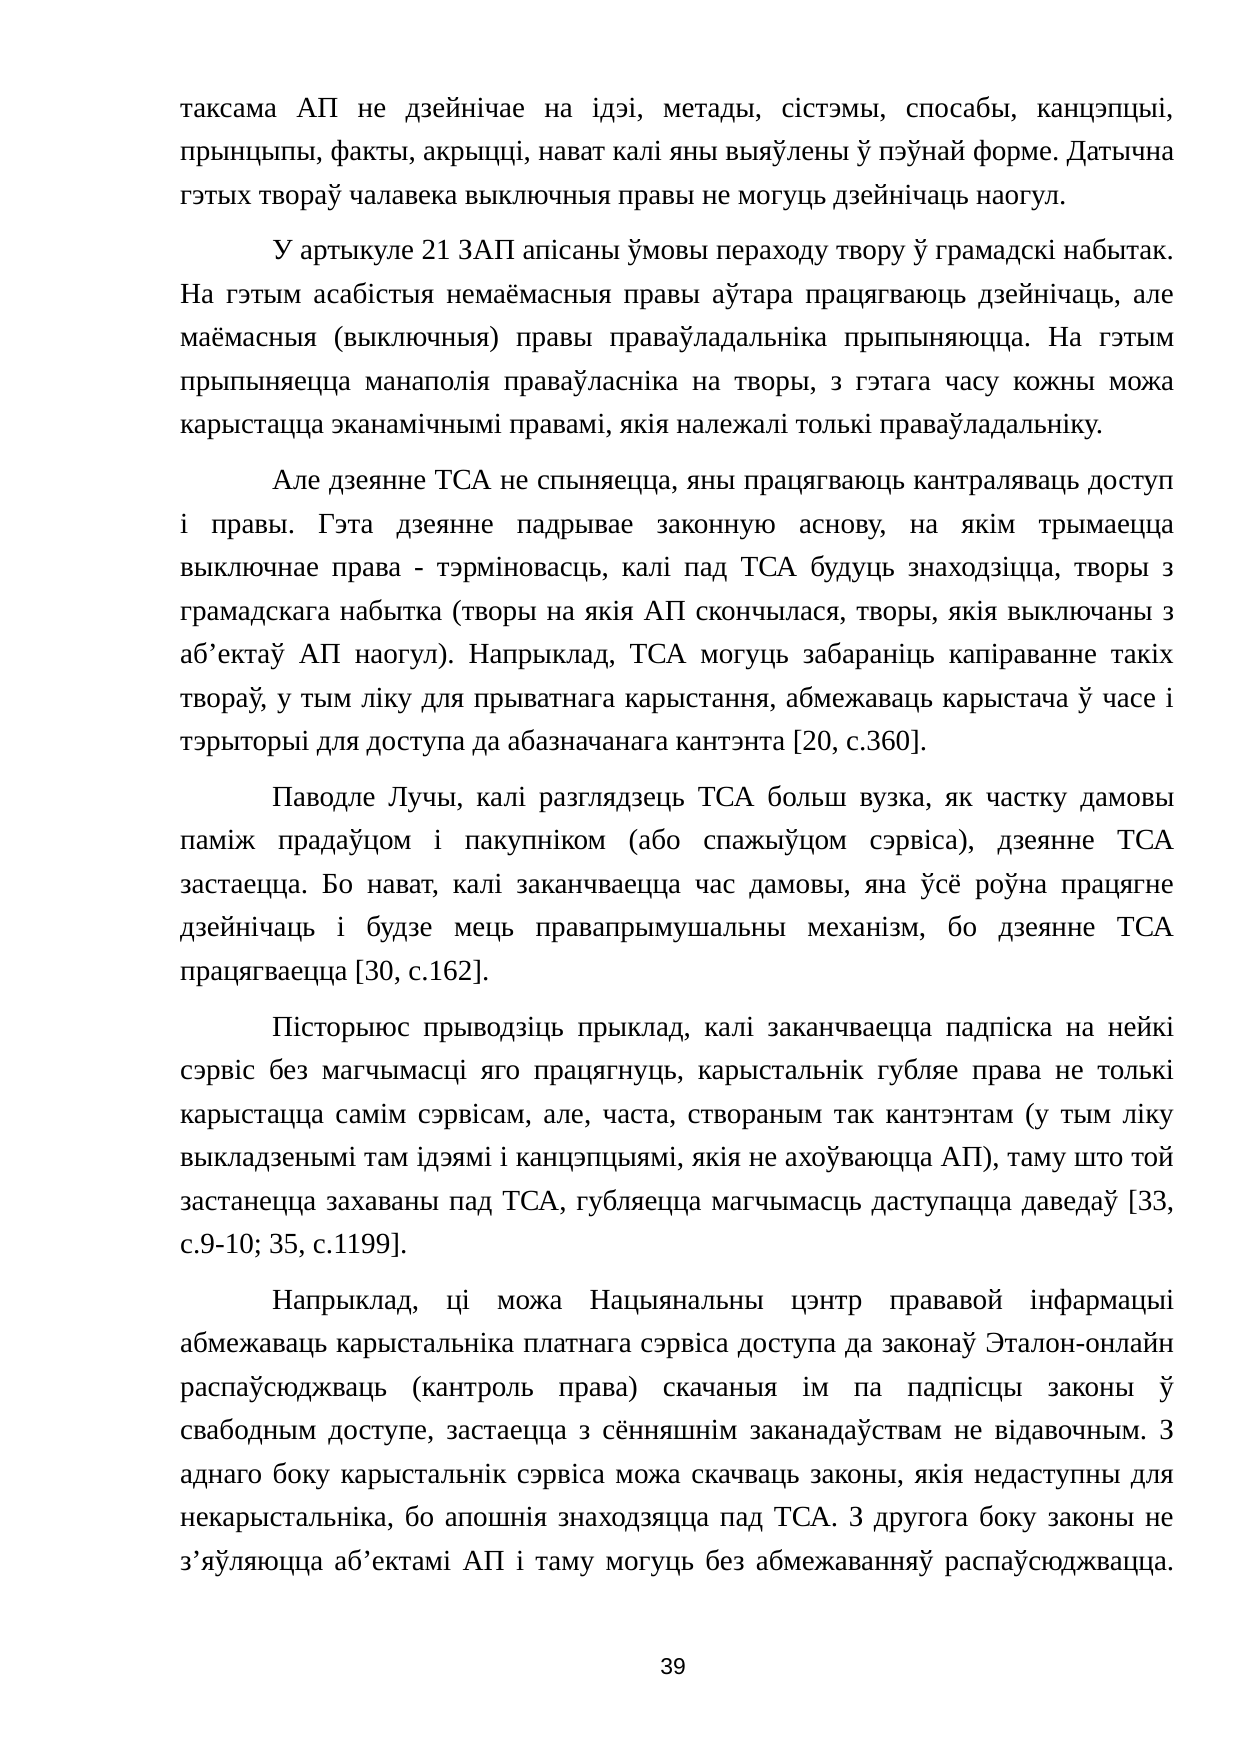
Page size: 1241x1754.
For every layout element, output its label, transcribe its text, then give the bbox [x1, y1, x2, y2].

text Але дзеянне ТСА не спыняецца, яны працягваюць кантраляваць доступ і правы. Гэта дзеянне падрывае законную аснову, на якім трымаецца выключнае права - тэрміновасць, калі пад ТСА будуць знаходзіцца, творы з грамадскага набытка (творы на якія АП скончылася, творы, якія выключаны з аб’ектаў АП наогул). Напрыклад, ТСА могуць забараніць капіраванне такіх твораў, у тым ліку для прыватнага карыстання, абмежаваць карыстача ў часе і тэрыторыі для доступа да абазначанага кантэнта [20, с.360]. [180, 462, 1175, 757]
text Паводле Лучы, калі разглядзець ТСА больш вузка, як частку дамовы паміж прадаўцом і пакупніком (або спажыўцом сэрвіса), дзеянне ТСА застаецца. Бо нават, калі заканчваецца час дамовы, яна ўсё роўна працягне дзейнічаць і будзе мець правапрымушальны механізм, бо дзеянне ТСА працягваецца [30, с.162]. [180, 779, 1175, 987]
text Пісторыюс прыводзіць прыклад, калі заканчваецца падпіска на нейкі сэрвіс без магчымасці яго працягнуць, карыстальнік губляе права не толькі карыстацца самім сэрвісам, але, часта, створаным так кантэнтам (у тым ліку выкладзенымі там ідэямі і канцэпцыямі, якія не ахоўваюцца АП), таму што той застанецца захаваны пад ТСА, губляецца магчымасць даступацца даведаў [33, с.9-10; 35, с.1199]. [180, 1009, 1175, 1260]
text таксама АП не дзейнічае на ідэі, метады, сістэмы, спосабы, канцэпцыі, прынцыпы, факты, акрыцці, нават калі яны выяўлены ў пэўнай форме. Датычна гэтых твораў чалавека выключныя правы не могуць дзейнічаць наогул. [180, 90, 1175, 211]
text У артыкуле 21 ЗАП апісаны ўмовы пераходу твору ў грамадскі набытак. На гэтым асабістыя немаёмасныя правы аўтара працягваюць дзейнічаць, але маёмасныя (выключныя) правы праваўладальніка прыпыняюцца. На гэтым прыпыняецца манаполія праваўласніка на творы, з гэтага часу кожны можа карыстацца эканамічнымі правамі, якія належалі толькі праваўладальніку. [180, 232, 1175, 440]
text Напрыклад, ці можа Нацыянальны цэнтр прававой інфармацыі абмежаваць карыстальніка платнага сэрвіса доступа да законаў Эталон-онлайн распаўсюджваць (кантроль права) скачаныя ім па падпісцы законы ў свабодным доступе, застаецца з сённяшнім заканадаўствам не відавочным. З аднаго боку карыстальнік сэрвіса можа скачваць законы, якія недаступны для некарыстальніка, бо апошнія знаходзяцца пад ТСА. З другога боку законы не з’яўляюцца аб’ектамі АП і таму могуць без абмежаванняў распаўсюджвацца. [180, 1282, 1175, 1577]
